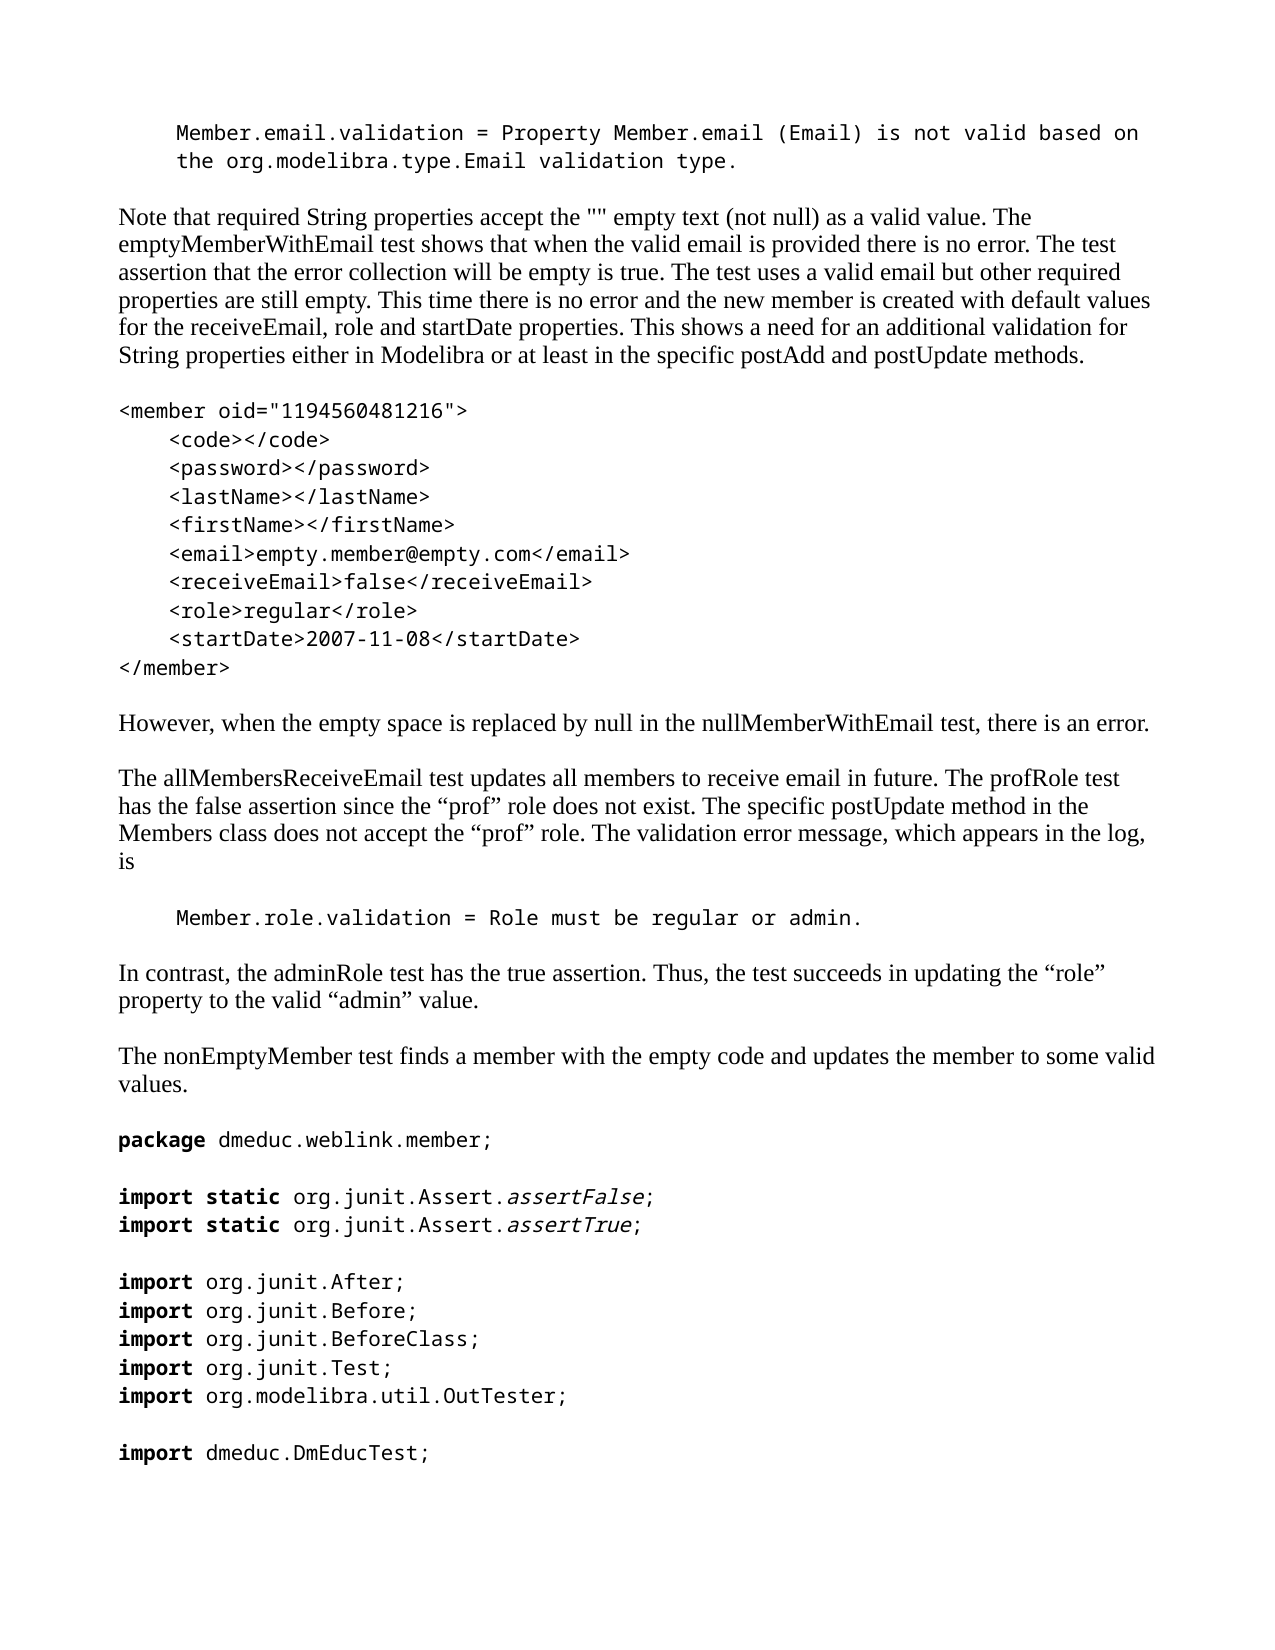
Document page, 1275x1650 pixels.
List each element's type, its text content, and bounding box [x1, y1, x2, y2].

text Note that required String properties accept the "" empty text (not null) as a valid value. The emptyMemberWithEmail test shows that when the valid email is provided there is no error. The test assertion that the error collection will be empty is true. The test uses a valid email but other required properties are still empty. This time there is no error and the new member is created with default values for the receiveEmail, role and startDate properties. This shows a need for an additional validation for String properties either in Modelibra or at least in the specific postAdd and postUpdate methods. [118, 203, 1157, 369]
text package dmeduc.weblink.member; [118, 1125, 1157, 1153]
text <role>regular</role> [118, 596, 1157, 624]
text import org.modelibra.util.OutTester; [118, 1381, 1157, 1409]
text import dmeduc.DmEducTest; [118, 1438, 1157, 1466]
text <lastName></lastName> [118, 482, 1157, 510]
text The nonEmptyMember test finds a member with the empty code and updates the member to some valid values. [118, 1042, 1157, 1097]
text <password></password> [118, 453, 1157, 482]
text <startDate>2007-11-08</startDate> [118, 624, 1157, 653]
text <code></code> [118, 425, 1157, 453]
text <receiveEmail>false</receiveEmail> [118, 567, 1157, 596]
text In contrast, the adminRole test has the true assertion. Thus, the test succeeds in updating the “role” property to the valid “admin” value. [118, 959, 1157, 1014]
text <email>empty.member@empty.com</email> [118, 539, 1157, 567]
text import org.junit.Before; [118, 1296, 1157, 1324]
text The allMembersReceiveEmail test updates all members to receive email in future. The profRole test has the false assertion since the “prof” role does not exist. The specific postUpdate method in the Members class does not accept the “prof” role. The validation error message, which appears in the log, is [118, 764, 1157, 875]
text import org.junit.Test; [118, 1353, 1157, 1381]
text <member oid="1194560481216"> [118, 397, 1157, 425]
text import org.junit.After; [118, 1267, 1157, 1296]
text import org.junit.BeforeClass; [118, 1324, 1157, 1353]
text <firstName></firstName> [118, 510, 1157, 539]
text import static org.junit.Assert.assertFalse; [118, 1182, 1157, 1210]
text Member.role.validation = Role must be regular or admin. [118, 903, 1157, 931]
text However, when the empty space is replaced by null in the nullMemberWithEmail test, there is an error. [118, 709, 1157, 736]
text </member> [118, 653, 1157, 681]
text Member.email.validation = Property Member.email (Email) is not valid based on the org.modelibra.type.Email validation type. [118, 118, 1157, 175]
text import static org.junit.Assert.assertTrue; [118, 1210, 1157, 1239]
